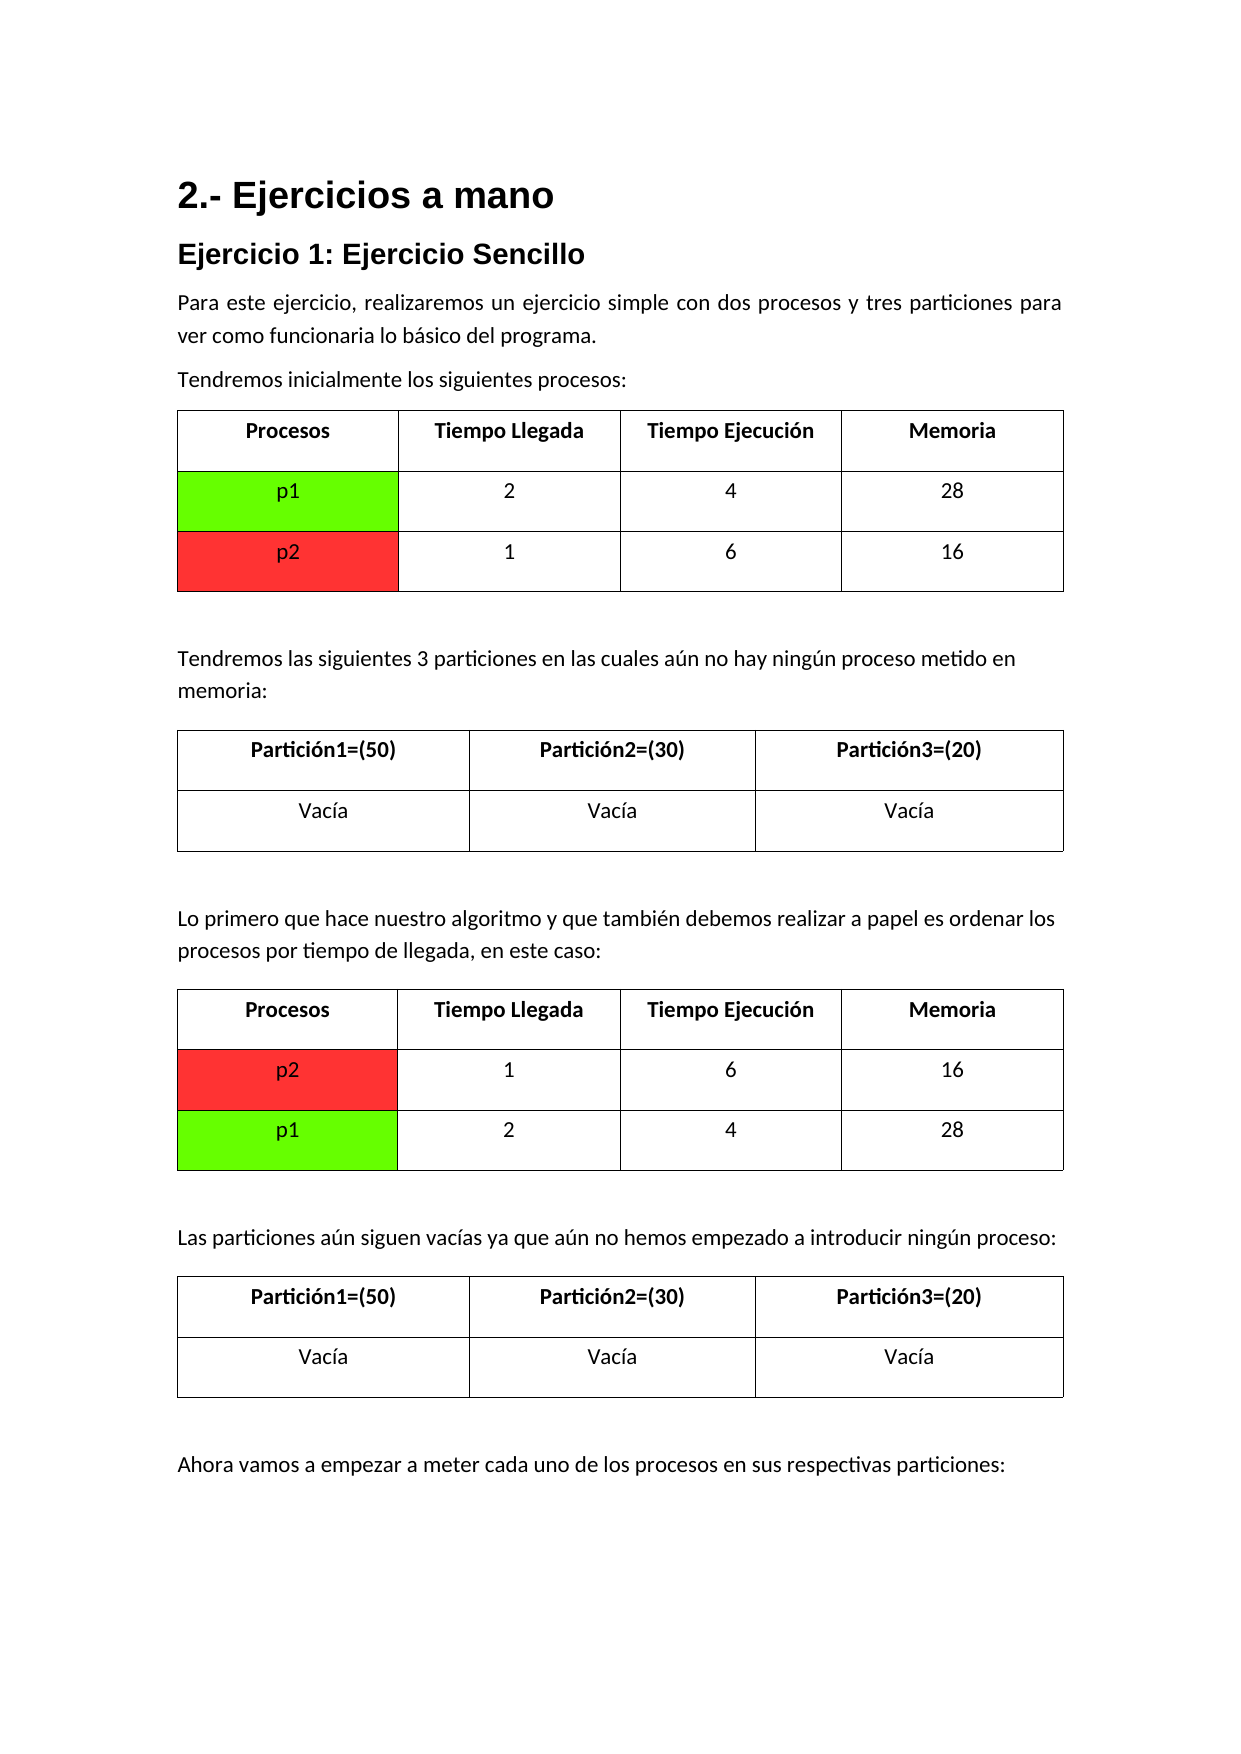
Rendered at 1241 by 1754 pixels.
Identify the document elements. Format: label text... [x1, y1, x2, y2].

table_cell 28 [842, 472, 1063, 531]
table_cell Vacía [470, 1338, 755, 1397]
subtitle 2.- Ejercicios a mano [177, 173, 1063, 216]
text Las particiones aún siguen vacías ya que aún no hemos empezado a introducir ningún proceso: [177, 1223, 1063, 1251]
table_cell Vacía [470, 791, 755, 851]
table_cell 28 [842, 1111, 1063, 1170]
table_cell p1 [178, 1111, 397, 1170]
table_cell 16 [842, 532, 1063, 591]
table_cell 4 [621, 472, 841, 531]
table_header Tiempo Ejecución [621, 411, 841, 471]
table_cell 6 [621, 532, 841, 591]
table_header Tiempo Ejecución [621, 990, 841, 1049]
table_header Tiempo Llegada [398, 990, 620, 1049]
table_cell 2 [399, 472, 620, 531]
table_cell p2 [178, 532, 398, 591]
table_cell Vacía [756, 1338, 1063, 1397]
table_cell p2 [178, 1050, 397, 1110]
table_header Procesos [178, 411, 398, 471]
table_header Partición3=(20) [756, 1277, 1063, 1337]
text Tendremos las siguientes 3 particiones en las cuales aún no hay ningún proceso metido en memoria: [177, 644, 1063, 705]
table_cell 2 [398, 1111, 620, 1170]
table_header Partición1=(50) [178, 731, 469, 790]
table_cell 16 [842, 1050, 1063, 1110]
table_cell 6 [621, 1050, 841, 1110]
text Tendremos inicialmente los siguientes procesos: [177, 365, 1063, 393]
table_cell 4 [621, 1111, 841, 1170]
table_cell p1 [178, 472, 398, 531]
table_header Partición1=(50) [178, 1277, 469, 1337]
table_header Procesos [178, 990, 397, 1049]
table_header Memoria [842, 990, 1063, 1049]
subtitle Ejercicio 1: Ejercicio Sencillo [177, 237, 1063, 271]
table_cell Vacía [178, 791, 469, 851]
table_header Partición3=(20) [756, 731, 1063, 790]
text Lo primero que hace nuestro algoritmo y que también debemos realizar a papel es ordenar los procesos por tiempo de llegada, en este caso: [177, 904, 1063, 964]
text Para este ejercicio, realizaremos un ejercicio simple con dos procesos y tres particiones para ver como funcionaria lo básico del programa. [177, 288, 1063, 349]
table_cell 1 [399, 532, 620, 591]
table_cell Vacía [178, 1338, 469, 1397]
table_cell 1 [398, 1050, 620, 1110]
table_cell Vacía [756, 791, 1063, 851]
table_header Memoria [842, 411, 1063, 471]
table_header Partición2=(30) [470, 731, 755, 790]
table_header Tiempo Llegada [399, 411, 620, 471]
table_header Partición2=(30) [470, 1277, 755, 1337]
text Ahora vamos a empezar a meter cada uno de los procesos en sus respectivas particiones: [177, 1450, 1063, 1478]
